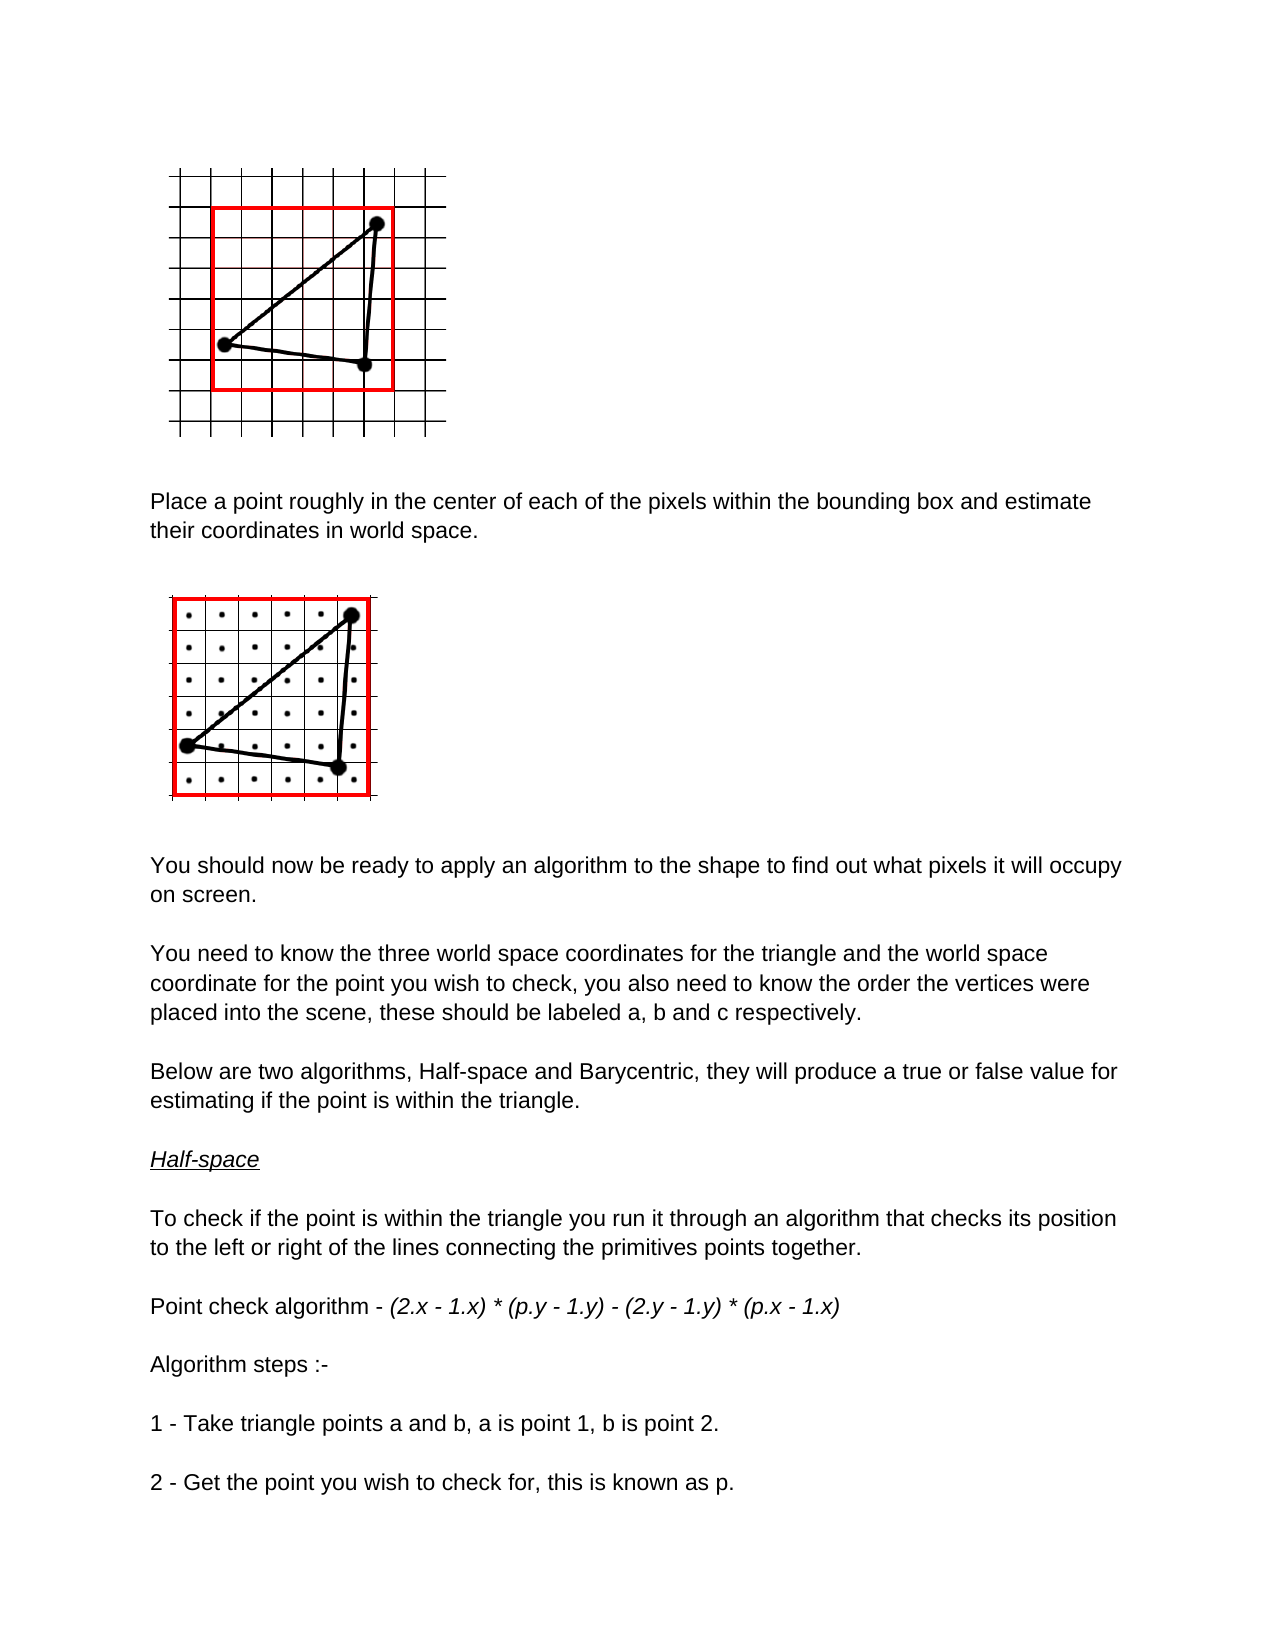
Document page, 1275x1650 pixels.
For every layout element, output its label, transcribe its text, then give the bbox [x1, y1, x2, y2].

text 2 - Get the point you wish to check for, this is known as p. [150, 1470, 1125, 1495]
text Point check algorithm - (2.x - 1.x) * (p.y - 1.y) - (2.y - 1.y) * (p.x - 1.x) [150, 1293, 1125, 1319]
picture [168, 595, 378, 801]
text Algorithm steps :- [150, 1352, 1125, 1378]
text Half-space [150, 1147, 1125, 1172]
picture [168, 168, 447, 437]
text You need to know the three world space coordinates for the triangle and the world space coordinate for the point you wish to check, you also need to know the order the vertices were placed into the scene, these should be labeled a, b and c respectively. [150, 941, 1125, 1025]
text You should now be ready to apply an algorithm to the shape to find out what pixels it will occupy on screen. [150, 853, 1125, 908]
text 1 - Take triangle points a and b, a is point 1, b is point 2. [150, 1411, 1125, 1437]
text Below are two algorithms, Half-space and Barycentric, they will produce a true or false value for estimating if the point is within the triangle. [150, 1058, 1125, 1113]
text Place a point roughly in the center of each of the pixels within the bounding box and estimate their coordinates in world space. [150, 489, 1125, 544]
text To check if the point is within the triangle you run it through an algorithm that checks its position to the left or right of the lines connecting the primitives points together. [150, 1205, 1125, 1260]
